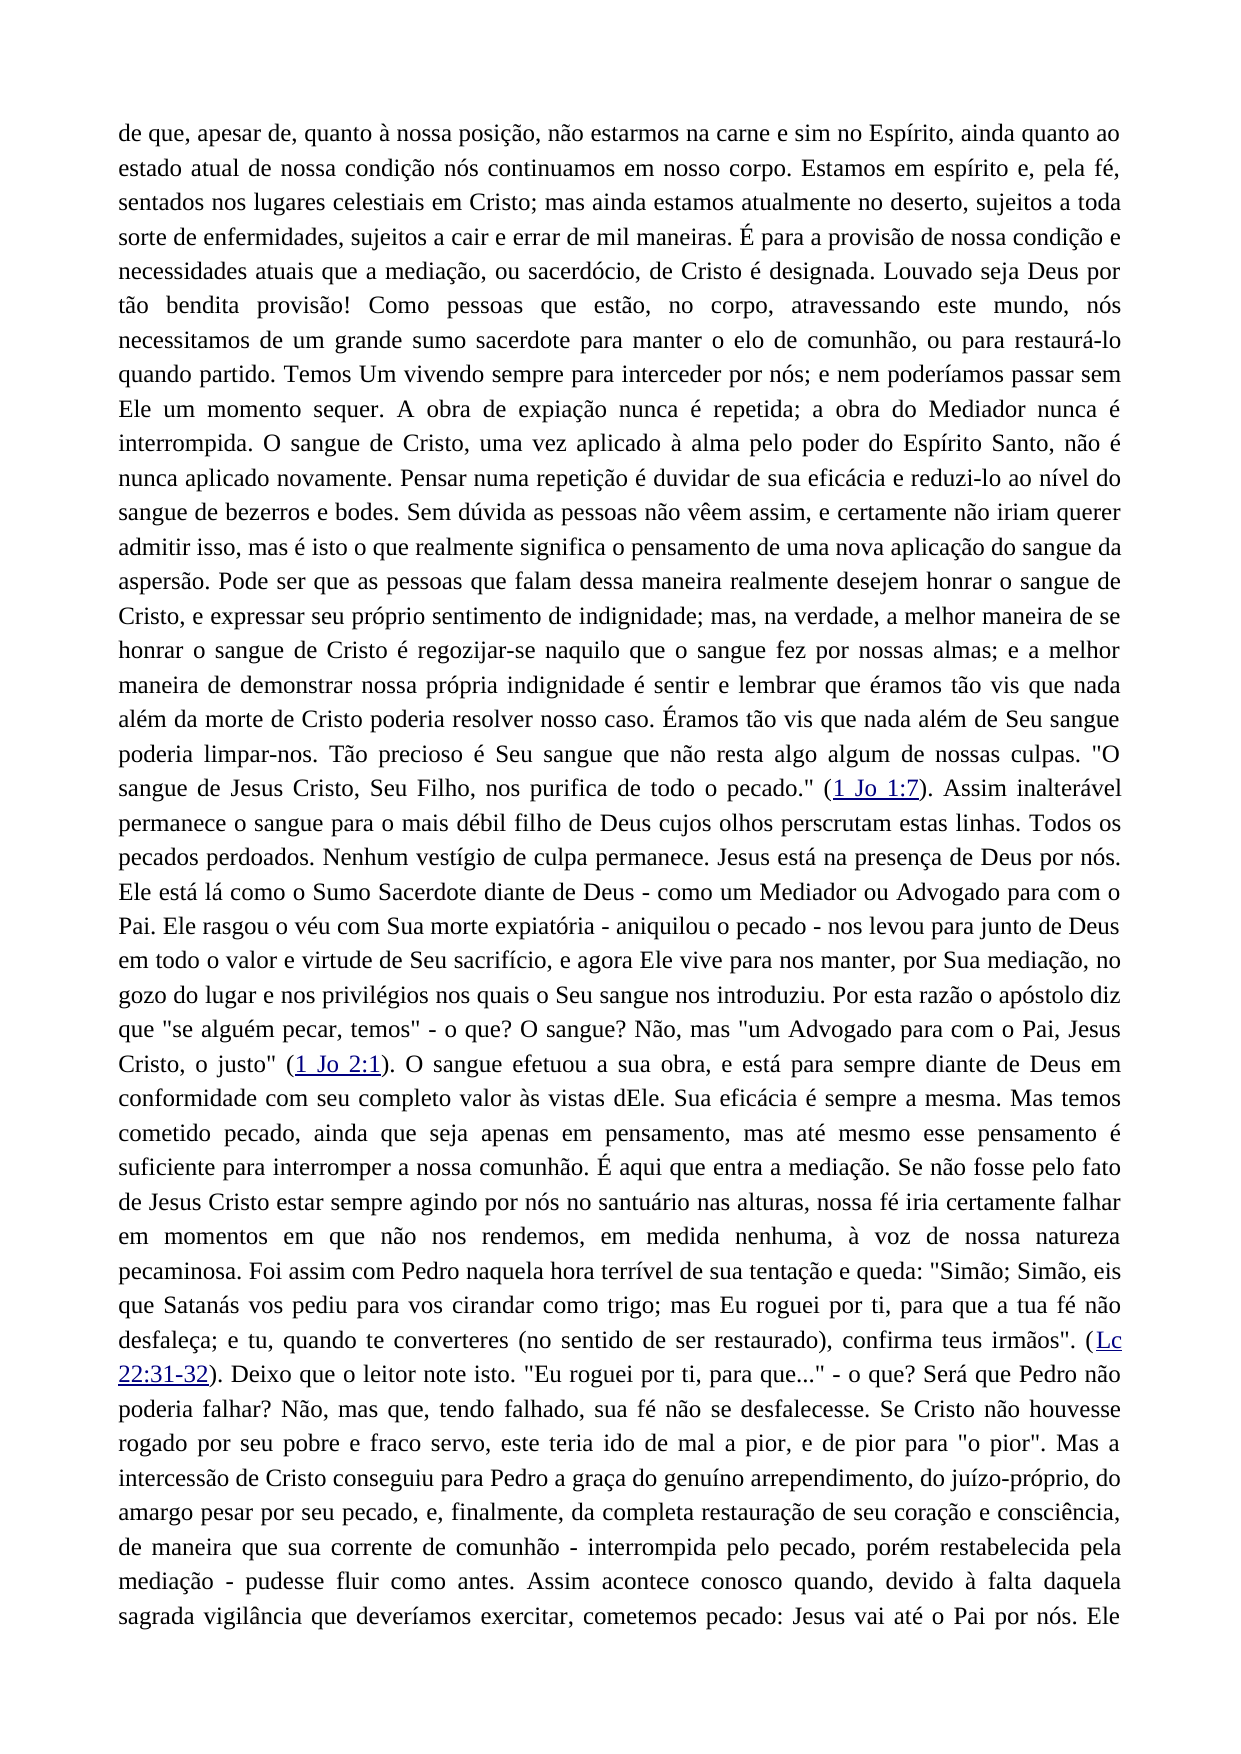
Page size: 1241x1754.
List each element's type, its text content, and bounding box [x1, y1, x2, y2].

text de que, apesar de, quanto à nossa posição, não estarmos na carne e sim no Espírito, ainda quanto ao estado atual de nossa condição nós continuamos em nosso corpo. Estamos em espírito e, pela fé, sentados nos lugares celestiais em Cristo; mas ainda estamos atualmente no deserto, sujeitos a toda sorte de enfermidades, sujeitos a cair e errar de mil maneiras. É para a provisão de nossa condição e necessidades atuais que a mediação, ou sacerdócio, de Cristo é designada. Louvado seja Deus por tão bendita provisão! Como pessoas que estão, no corpo, atravessando este mundo, nós necessitamos de um grande sumo sacerdote para manter o elo de comunhão, ou para restaurá-lo quando partido. Temos Um vivendo sempre para interceder por nós; e nem poderíamos passar sem Ele um momento sequer. A obra de expiação nunca é repetida; a obra do Mediador nunca é interrompida. O sangue de Cristo, uma vez aplicado à alma pelo poder do Espírito Santo, não é nunca aplicado novamente. Pensar numa repetição é duvidar de sua eficácia e reduzi-lo ao nível do sangue de bezerros e bodes. Sem dúvida as pessoas não vêem assim, e certamente não iriam querer admitir isso, mas é isto o que realmente significa o pensamento de uma nova aplicação do sangue da aspersão. Pode ser que as pessoas que falam dessa maneira realmente desejem honrar o sangue de Cristo, e expressar seu próprio sentimento de indignidade; mas, na verdade, a melhor maneira de se honrar o sangue de Cristo é regozijar-se naquilo que o sangue fez por nossas almas; e a melhor maneira de demonstrar nossa própria indignidade é sentir e lembrar que éramos tão vis que nada além da morte de Cristo poderia resolver nosso caso. Éramos tão vis que nada além de Seu sangue poderia limpar-nos. Tão precioso é Seu sangue que não resta algo algum de nossas culpas. "O sangue de Jesus Cristo, Seu Filho, nos purifica de todo o pecado." (1 Jo 1:7). Assim inalterável permanece o sangue para o mais débil filho de Deus cujos olhos perscrutam estas linhas. Todos os pecados perdoados. Nenhum vestígio de culpa permanece. Jesus está na presença de Deus por nós. Ele está lá como o Sumo Sacerdote diante de Deus - como um Mediador ou Advogado para com o Pai. Ele rasgou o véu com Sua morte expiatória - aniquilou o pecado - nos levou para junto de Deus em todo o valor e virtude de Seu sacrifício, e agora Ele vive para nos manter, por Sua mediação, no gozo do lugar e nos privilégios nos quais o Seu sangue nos introduziu. Por esta razão o apóstolo diz que "se alguém pecar, temos" - o que? O sangue? Não, mas "um Advogado para com o Pai, Jesus Cristo, o justo" (1 Jo 2:1). O sangue efetuou a sua obra, e está para sempre diante de Deus em conformidade com seu completo valor às vistas dEle. Sua eficácia é sempre a mesma. Mas temos cometido pecado, ainda que seja apenas em pensamento, mas até mesmo esse pensamento é suficiente para interromper a nossa comunhão. É aqui que entra a mediação. Se não fosse pelo fato de Jesus Cristo estar sempre agindo por nós no santuário nas alturas, nossa fé iria certamente falhar em momentos em que não nos rendemos, em medida nenhuma, à voz de nossa natureza pecaminosa. Foi assim com Pedro naquela hora terrível de sua tentação e queda: "Simão; Simão, eis que Satanás vos pediu para vos cirandar como trigo; mas Eu roguei por ti, para que a tua fé não desfaleça; e tu, quando te converteres (no sentido de ser restaurado), confirma teus irmãos". (Lc 22:31-32). Deixo que o leitor note isto. "Eu roguei por ti, para que..." - o que? Será que Pedro não poderia falhar? Não, mas que, tendo falhado, sua fé não se desfalecesse. Se Cristo não houvesse rogado por seu pobre e fraco servo, este teria ido de mal a pior, e de pior para "o pior". Mas a intercessão de Cristo conseguiu para Pedro a graça do genuíno arrependimento, do juízo-próprio, do amargo pesar por seu pecado, e, finalmente, da completa restauração de seu coração e consciência, de maneira que sua corrente de comunhão - interrompida pelo pecado, porém restabelecida pela mediação - pudesse fluir como antes. Assim acontece conosco quando, devido à falta daquela sagrada vigilância que deveríamos exercitar, cometemos pecado: Jesus vai até o Pai por nós. Ele [118, 118, 1122, 1629]
